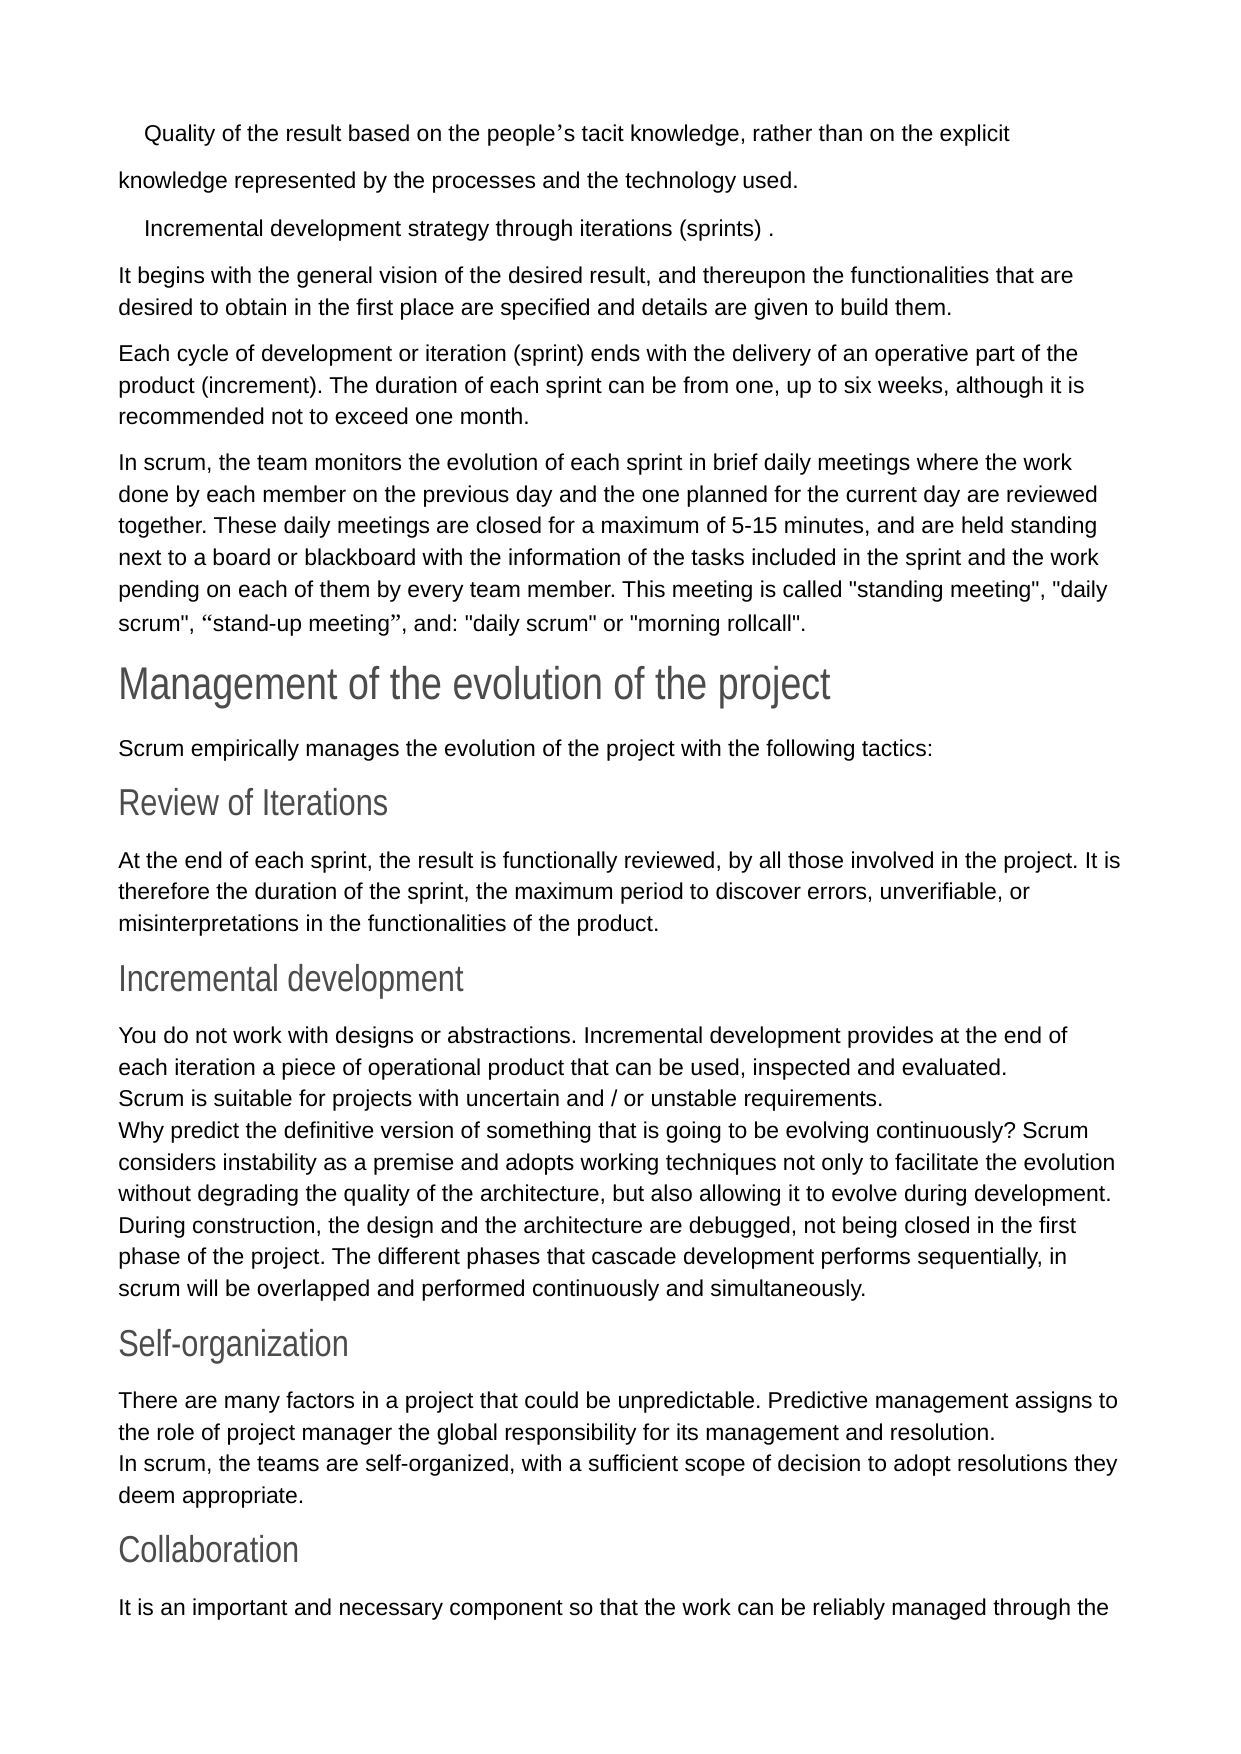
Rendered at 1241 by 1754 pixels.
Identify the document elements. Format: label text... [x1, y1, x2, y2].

text It is an important and necessary component so that the work can be reliably managed through the [118, 1594, 1122, 1620]
text Each cycle of development or iteration (sprint) ends with the delivery of an operative part of the product (increment). The duration of each sprint can be from one, up to six weeks, although it is recommended not to exceed one month. [118, 340, 1122, 429]
text Scrum empirically manages the evolution of the project with the following tactics: [118, 734, 1122, 761]
text Management of the evolution of the project [118, 657, 1122, 709]
text Self-organization [118, 1321, 1122, 1364]
text It begins with the general vision of the desired result, and thereupon the functionalities that are desired to obtain in the first place are specified and details are given to build them. [118, 262, 1122, 320]
text Collaboration [118, 1528, 1122, 1571]
text You do not work with designs or abstractions. Incremental development provides at the end of each iteration a piece of operational product that can be used, inspected and evaluated. Scrum is suitable for projects with uncertain and / or unstable requirements. Why predict the definitive version of something that is going to be evolving continuously? Scrum considers instability as a premise and adopts working techniques not only to facilitate the evolution without degrading the quality of the architecture, but also allowing it to evolve during development. During construction, the design and the architecture are debugged, not being closed in the first phase of the project. The different phases that cascade development performs sequentially, in scrum will be overlapped and performed continuously and simultaneously. [118, 1022, 1122, 1301]
text Incremental development [118, 956, 1122, 999]
text knowledge represented by the processes and the technology used. [118, 167, 1122, 193]
text In scrum, the team monitors the evolution of each sprint in brief daily meetings where the work done by each member on the previous day and the one planned for the current day are reviewed together. These daily meetings are closed for a maximum of 5-15 minutes, and are held standing next to a board or blackboard with the information of the tasks included in the sprint and the work pending on each of them by every team member. This meeting is called "standing meeting", "daily scrum", “stand-up meeting”, and: "daily scrum" or "morning rollcall". [118, 449, 1122, 636]
text  Incremental development strategy through iterations (sprints) . [118, 213, 1122, 242]
text There are many factors in a project that could be unpredictable. Predictive management assigns to the role of project manager the global responsibility for its management and resolution. In scrum, the teams are self-organized, with a sufficient scope of decision to adopt resolutions they deem appropriate. [118, 1387, 1122, 1508]
text  Quality of the result based on the people’s tacit knowledge, rather than on the explicit [118, 118, 1122, 147]
text Review of Iterations [118, 781, 1122, 824]
text At the end of each sprint, the result is functionally reviewed, by all those involved in the project. It is therefore the duration of the sprint, the maximum period to discover errors, unverifiable, or misinterpretations in the functionalities of the product. [118, 847, 1122, 936]
